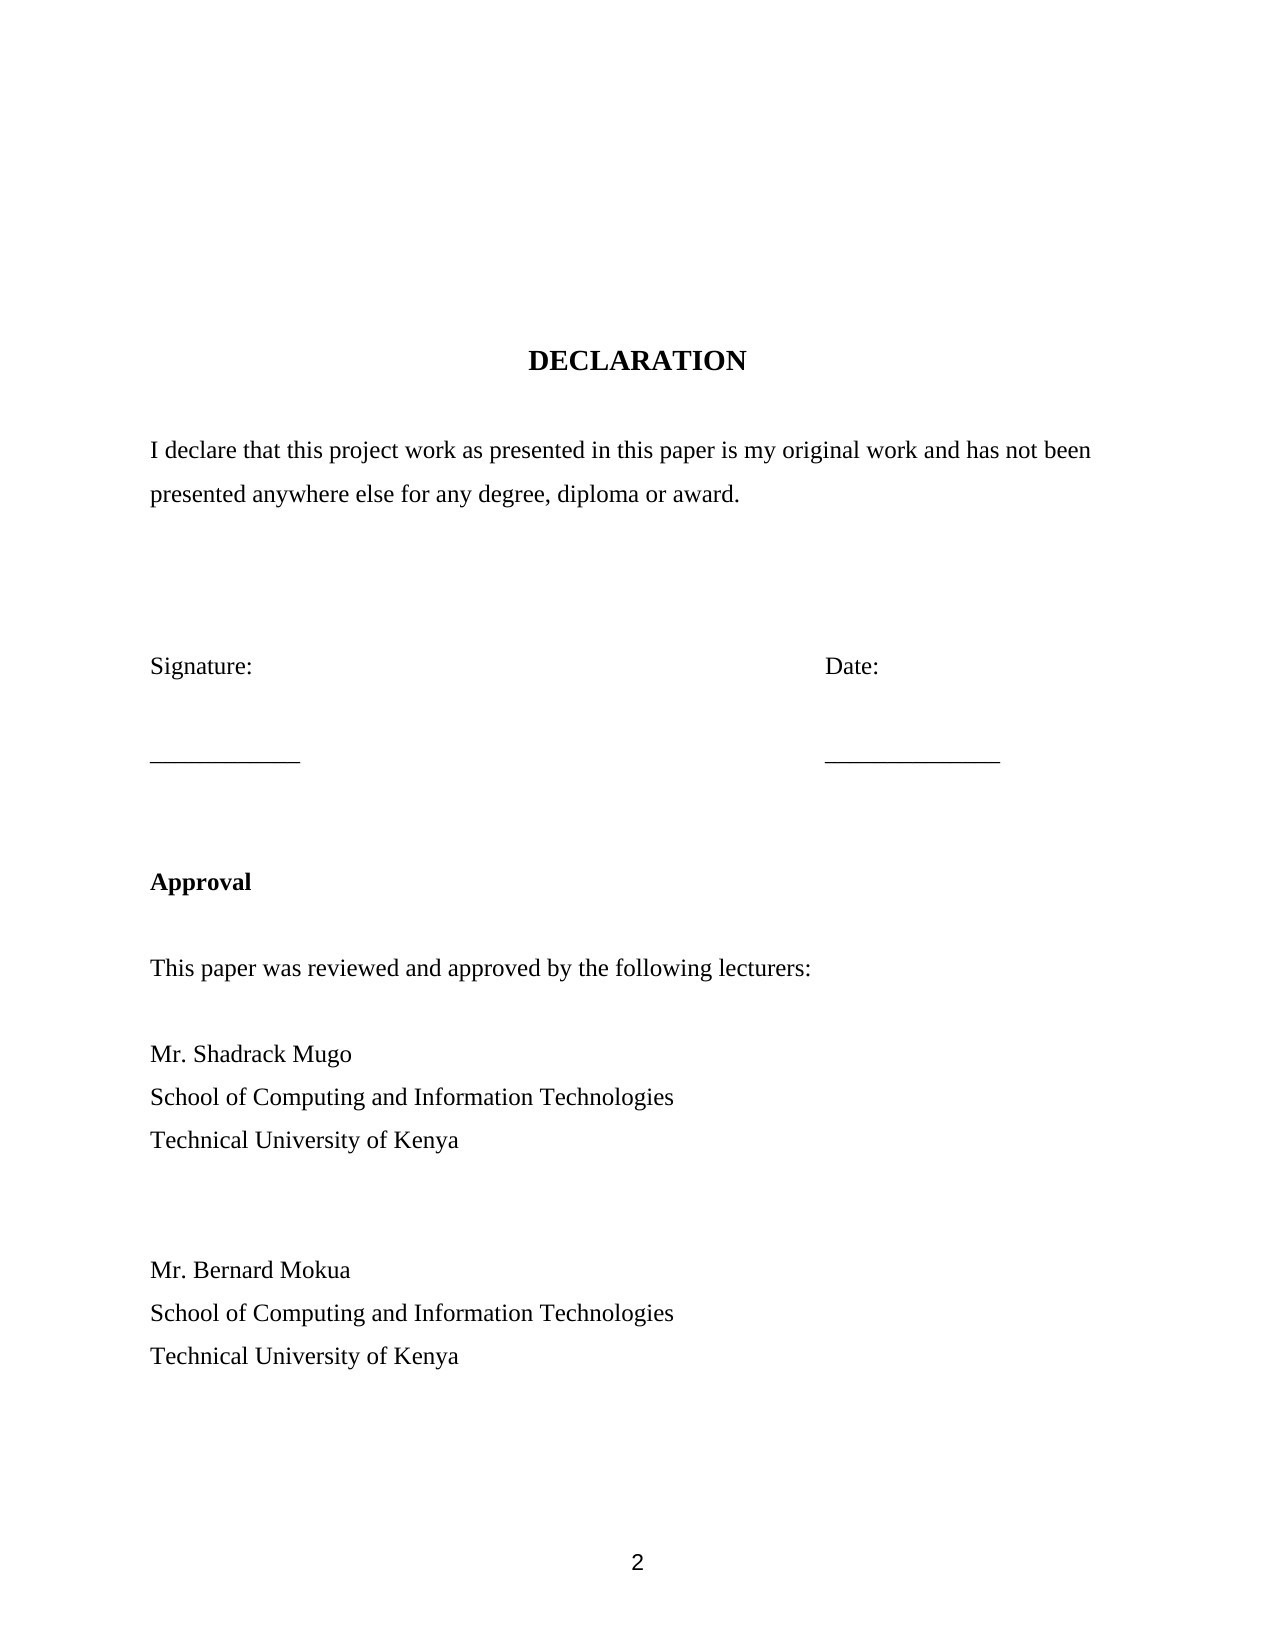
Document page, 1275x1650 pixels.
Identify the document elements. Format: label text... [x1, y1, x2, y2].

text Signature: Date: [150, 651, 1125, 680]
text Technical University of Kenya [150, 1341, 1125, 1370]
text Approval [150, 867, 1125, 896]
text School of Computing and Information Technologies [150, 1298, 1125, 1327]
subtitle DECLARATION [150, 343, 1125, 376]
text I declare that this project work as presented in this paper is my original work and has not been presented anywhere else for any degree, diploma or award. [150, 436, 1125, 507]
text Mr. Bernard Mokua [150, 1255, 1125, 1284]
text ____________ ______________ [150, 737, 1125, 766]
text Mr. Shadrack Mugo [150, 1039, 1125, 1068]
text School of Computing and Information Technologies [150, 1082, 1125, 1111]
text Technical University of Kenya [150, 1126, 1125, 1154]
text This paper was reviewed and approved by the following lecturers: [150, 953, 1125, 982]
